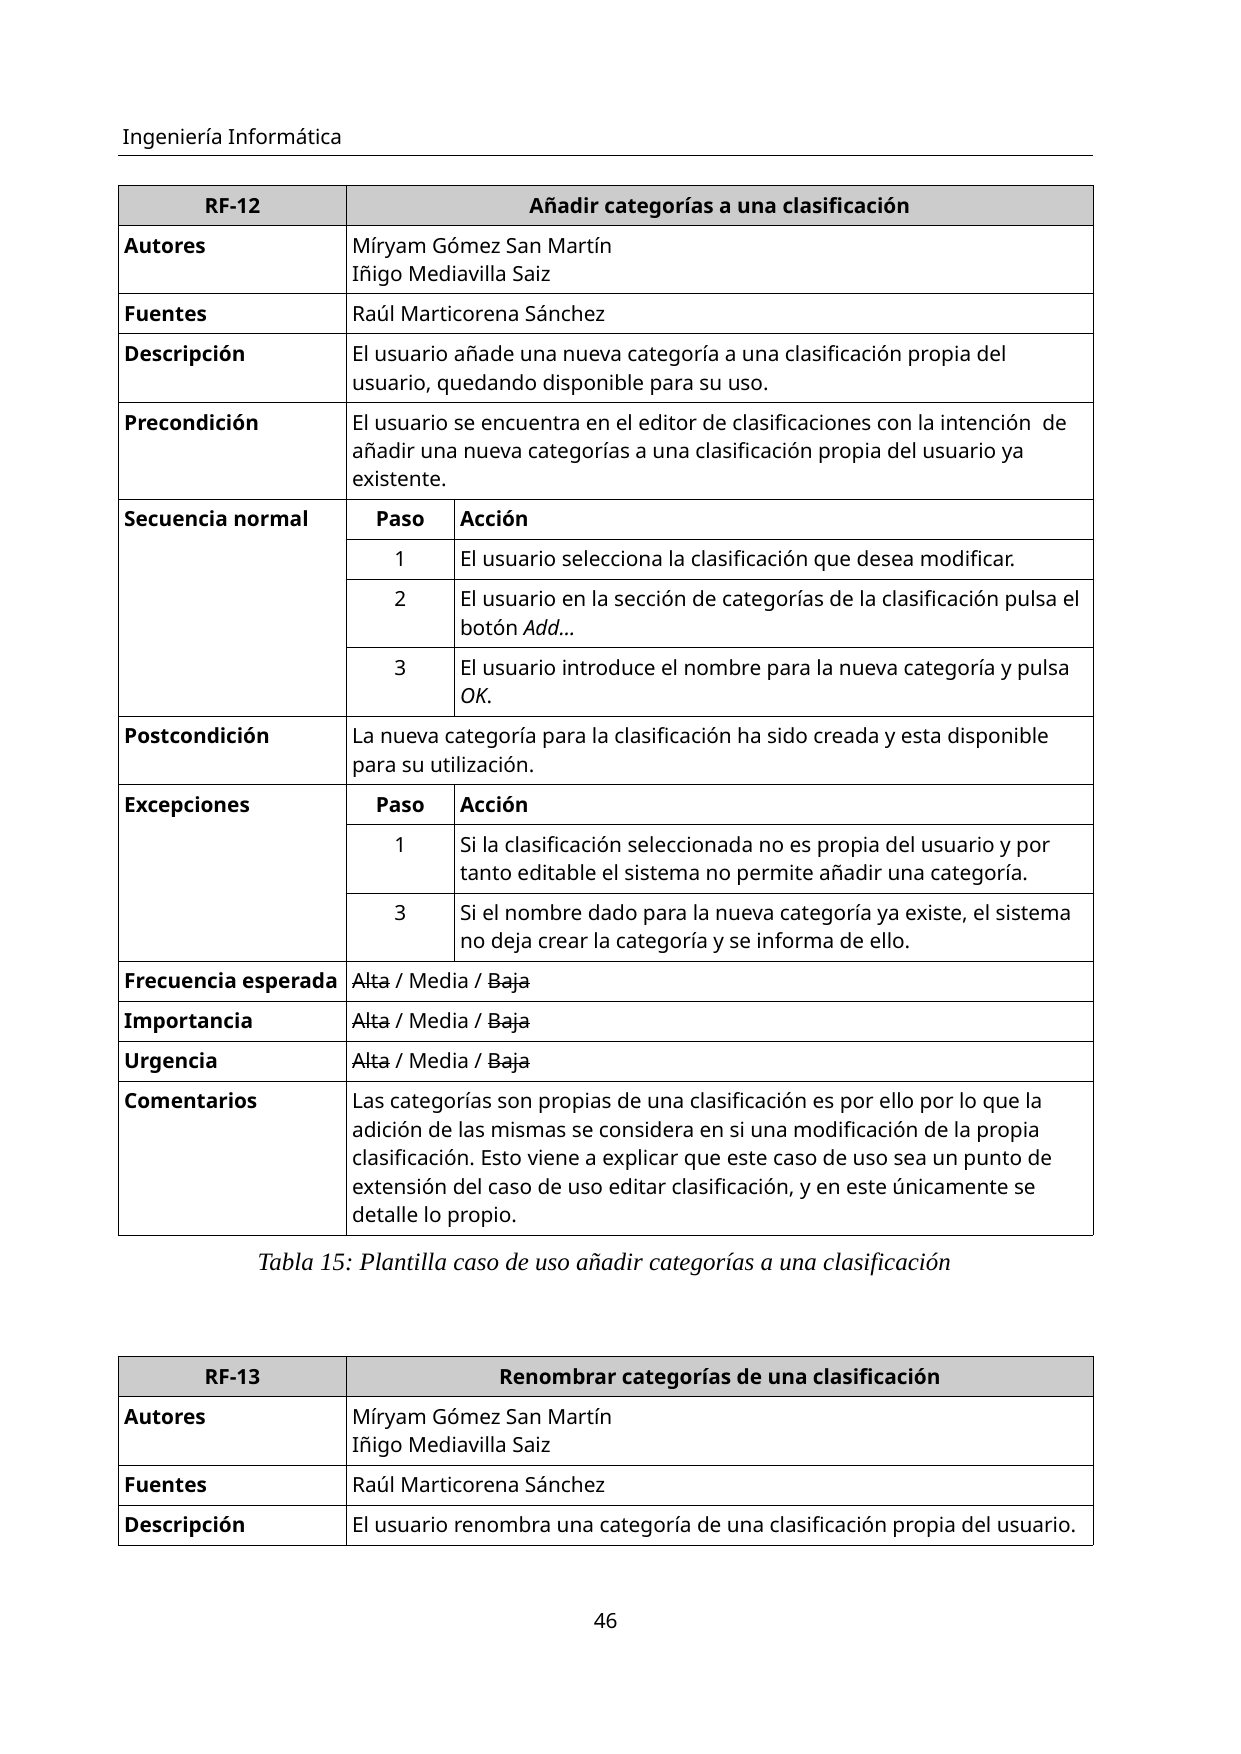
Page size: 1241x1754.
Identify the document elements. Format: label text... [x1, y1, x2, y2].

table_cell Alta / Media / Baja [347, 962, 1093, 1001]
table_header RF-12 [119, 186, 346, 225]
table_cell Urgencia [119, 1042, 346, 1081]
table_cell Míryam Gómez San Martín Iñigo Mediavilla Saiz [347, 1397, 1093, 1464]
table_cell Las categorías son propias de una clasificación es por ello por lo que la adición de las mismas se considera en si una modificación de la propia clasificación. Esto viene a explicar que este caso de uso sea un punto de extensión del caso de uso editar clasificación, y en este únicamente se detalle lo propio. [347, 1082, 1093, 1234]
table_cell Postcondición [119, 717, 346, 784]
table_cell Descripción [119, 334, 346, 402]
table_cell 3 [347, 894, 454, 961]
table_header Añadir categorías a una clasificación [347, 186, 1093, 225]
text Tabla 15: Plantilla caso de uso añadir categorías a una clasificación [118, 1247, 1093, 1276]
table_cell Autores [119, 226, 346, 293]
table_header Renombrar categorías de una clasificación [347, 1357, 1093, 1396]
table_cell Paso [347, 500, 454, 539]
table_cell Fuentes [119, 294, 346, 333]
table_cell Si el nombre dado para la nueva categoría ya existe, el sistema no deja crear la categoría y se informa de ello. [455, 894, 1093, 961]
table_cell Míryam Gómez San Martín Iñigo Mediavilla Saiz [347, 226, 1093, 293]
table_cell Secuencia normal [119, 500, 346, 716]
table_cell Alta / Media / Baja [347, 1042, 1093, 1081]
table_cell El usuario en la sección de categorías de la clasificación pulsa el botón Add... [455, 580, 1093, 647]
table_cell Precondición [119, 403, 346, 499]
table_cell Paso [347, 785, 454, 824]
table_cell El usuario selecciona la clasificación que desea modificar. [455, 540, 1093, 579]
table_cell Alta / Media / Baja [347, 1002, 1093, 1041]
table_cell El usuario se encuentra en el editor de clasificaciones con la intención de añadir una nueva categorías a una clasificación propia del usuario ya existente. [347, 403, 1093, 499]
table_cell Importancia [119, 1002, 346, 1041]
table_cell El usuario introduce el nombre para la nueva categoría y pulsa OK. [455, 648, 1093, 716]
table_cell El usuario renombra una categoría de una clasificación propia del usuario. [347, 1506, 1093, 1544]
table_cell Autores [119, 1397, 346, 1464]
table_cell Acción [455, 785, 1093, 824]
table_cell Raúl Marticorena Sánchez [347, 294, 1093, 333]
table_cell 3 [347, 648, 454, 716]
table_cell Si la clasificación seleccionada no es propia del usuario y por tanto editable el sistema no permite añadir una categoría. [455, 825, 1093, 892]
table_cell Frecuencia esperada [119, 962, 346, 1001]
table_cell 2 [347, 580, 454, 647]
table_cell 1 [347, 540, 454, 579]
table_cell La nueva categoría para la clasificación ha sido creada y esta disponible para su utilización. [347, 717, 1093, 784]
table_cell Acción [455, 500, 1093, 539]
table_cell Comentarios [119, 1082, 346, 1234]
table_cell Fuentes [119, 1466, 346, 1504]
table_cell 1 [347, 825, 454, 892]
table_cell Raúl Marticorena Sánchez [347, 1466, 1093, 1504]
table_cell El usuario añade una nueva categoría a una clasificación propia del usuario, quedando disponible para su uso. [347, 334, 1093, 402]
table_cell Excepciones [119, 785, 346, 961]
table_cell Descripción [119, 1506, 346, 1544]
table_header RF-13 [119, 1357, 346, 1396]
